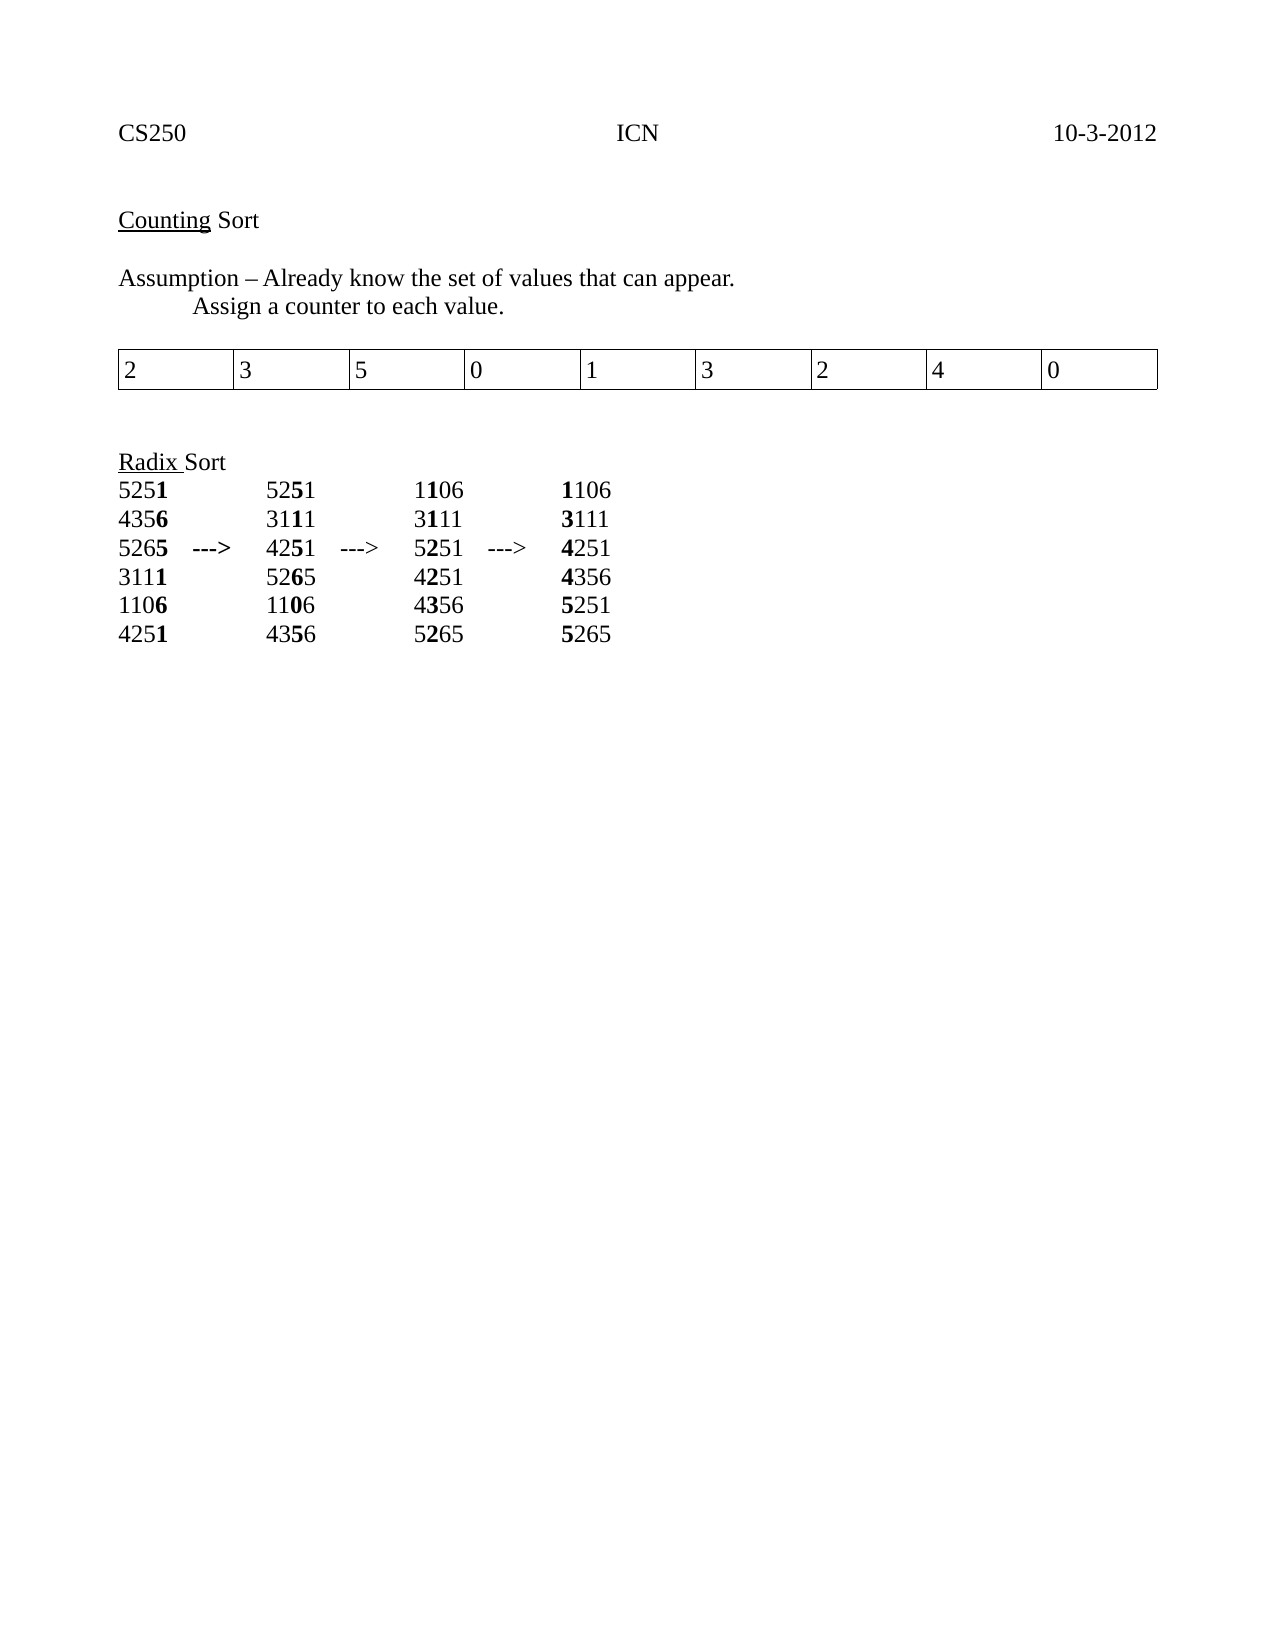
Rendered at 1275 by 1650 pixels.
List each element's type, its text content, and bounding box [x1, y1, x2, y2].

text 5251 5251 1106 1106 [118, 476, 1157, 504]
text 4356 3111 3111 3111 [118, 504, 1157, 533]
table_header 5 [350, 350, 464, 389]
table_header 0 [1042, 350, 1157, 389]
text 1106 1106 4356 5251 [118, 591, 1157, 619]
table_header 2 [812, 350, 926, 389]
text 5265 ---> 4251 ---> 5251 ---> 4251 [118, 533, 1157, 562]
table_header 4 [927, 350, 1041, 389]
text 3111 5265 4251 4356 [118, 562, 1157, 591]
text Counting Sort [118, 205, 1157, 234]
text 4251 4356 5265 5265 [118, 619, 1157, 648]
table_header 2 [119, 350, 233, 389]
table_header 3 [234, 350, 349, 389]
table_header 1 [581, 350, 695, 389]
text Radix Sort [118, 447, 1157, 476]
table_header 0 [465, 350, 580, 389]
text Assumption – Already know the set of values that can appear. [118, 263, 1157, 291]
text Assign a counter to each value. [118, 291, 1157, 320]
table_header 3 [696, 350, 811, 389]
